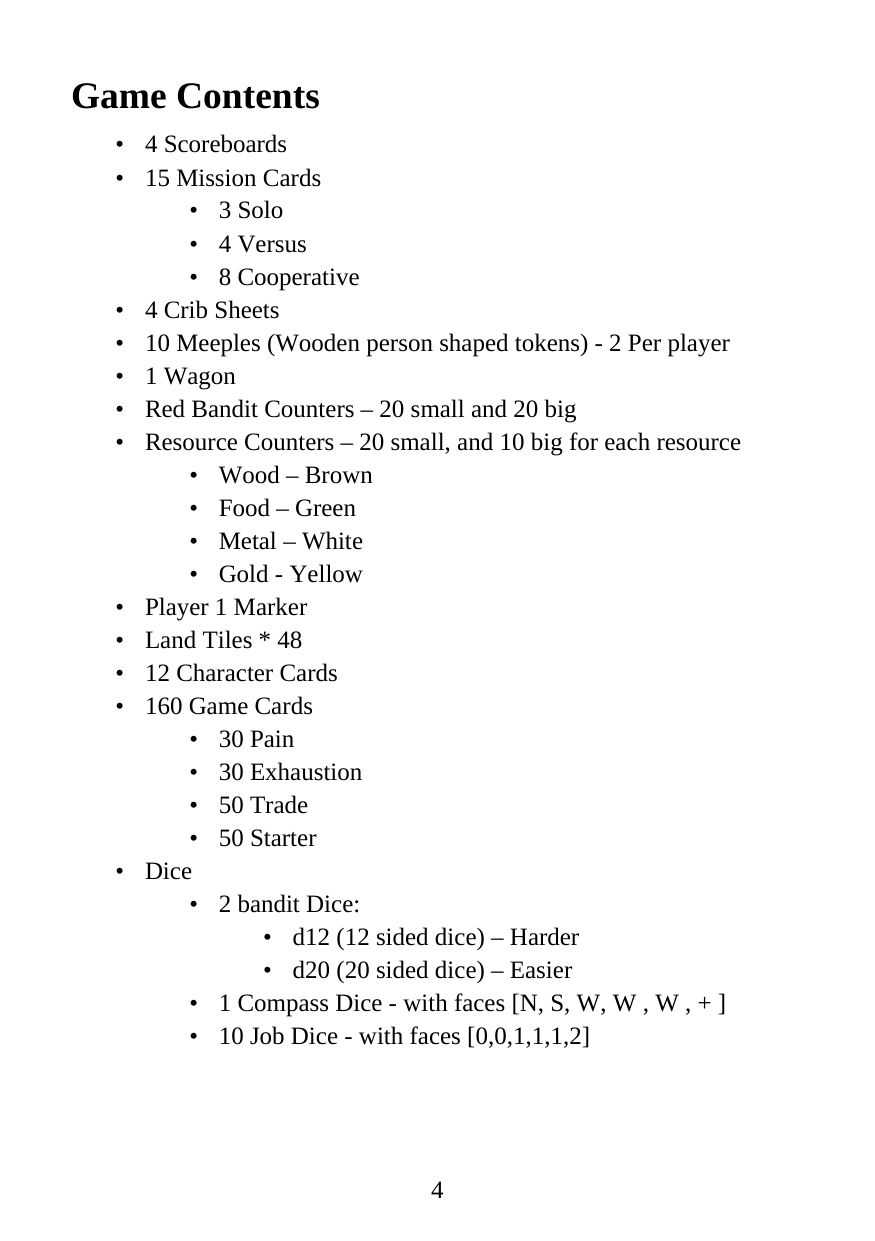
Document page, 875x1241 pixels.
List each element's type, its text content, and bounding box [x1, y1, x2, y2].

list 4 Versus [189, 229, 803, 257]
list 12 Character Cards [115, 658, 803, 687]
list 50 Starter [189, 823, 803, 852]
list 2 bandit Dice: [189, 889, 803, 918]
list 15 Mission Cards [115, 163, 803, 191]
list Red Bandit Counters – 20 small and 20 big [115, 394, 803, 422]
list Player 1 Marker [115, 592, 803, 621]
list Metal – White [189, 526, 803, 554]
list d12 (12 sided dice) – Harder [263, 922, 803, 951]
subtitle Game Contents [71, 74, 803, 117]
list Resource Counters – 20 small, and 10 big for each resource [115, 427, 803, 456]
list Dice [115, 856, 803, 885]
list 1 Compass Dice - with faces [N, S, W, W , W , + ] [189, 988, 803, 1017]
list 10 Meeples (Wooden person shaped tokens) - 2 Per player [115, 328, 803, 356]
list 4 Scoreboards [115, 129, 803, 158]
list Land Tiles * 48 [115, 625, 803, 654]
list 3 Solo [189, 196, 803, 224]
list Wood – Brown [189, 460, 803, 488]
list 8 Cooperative [189, 262, 803, 290]
list Gold - Yellow [189, 559, 803, 588]
list 1 Wagon [115, 361, 803, 389]
list Food – Green [189, 493, 803, 522]
list 160 Game Cards [115, 691, 803, 720]
list 30 Pain [189, 724, 803, 753]
list 4 Crib Sheets [115, 295, 803, 323]
list d20 (20 sided dice) – Easier [263, 955, 803, 984]
list 10 Job Dice - with faces [0,0,1,1,1,2] [189, 1021, 803, 1050]
list 30 Exhaustion [189, 757, 803, 786]
list 50 Trade [189, 790, 803, 819]
